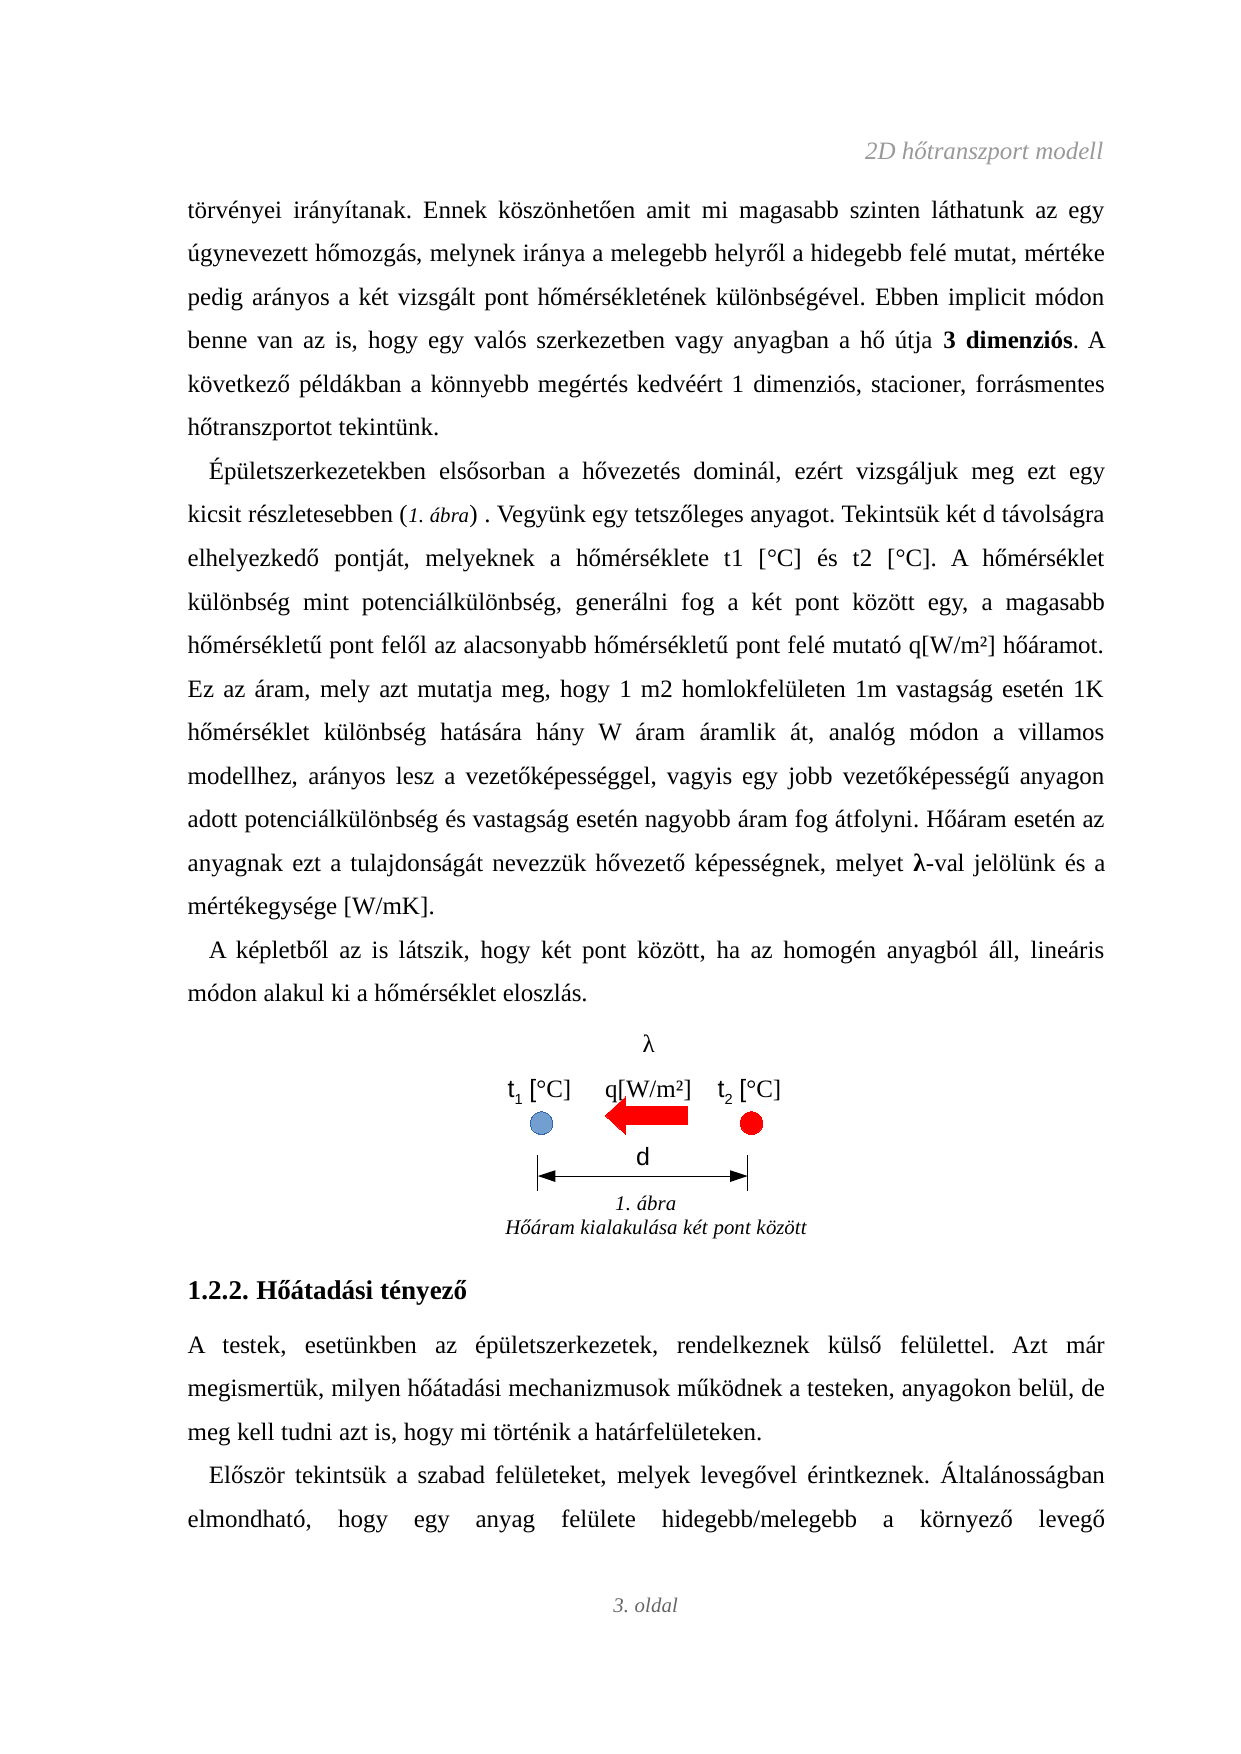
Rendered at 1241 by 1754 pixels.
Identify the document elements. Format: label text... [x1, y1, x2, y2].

text A képletből az is látszik, hogy két pont között, ha az homogén anyagból áll, lineáris módon alakul ki a hőmérséklet eloszlás. [187, 935, 1106, 1007]
text 1. ábra [187, 1191, 1106, 1214]
text Először tekintsük a szabad felületeket, melyek levegővel érintkeznek. Általánosságban elmondható, hogy egy anyag felülete hidegebb/melegebb a környező levegő [187, 1460, 1106, 1533]
text Hőáram kialakulása két pont között [187, 1214, 1106, 1239]
text törvényei irányítanak. Ennek köszönhetően amit mi magasabb szinten láthatunk az egy úgynevezett hőmozgás, melynek iránya a melegebb helyről a hidegebb felé mutat, mértéke pedig arányos a két vizsgált pont hőmérsékletének különbségével. Ebben implicit módon benne van az is, hogy egy valós szerkezetben vagy anyagban a hő útja 3 dimenziós. A következő példákban a könnyebb megértés kedvéért 1 dimenziós, stacioner, forrásmentes hőtranszportot tekintünk. [187, 194, 1106, 441]
text Épületszerkezetekben elsősorban a hővezetés dominál, ezért vizsgáljuk meg ezt egy kicsit részletesebben (1. ábra) . Vegyünk egy tetszőleges anyagot. Tekintsük két d távolságra elhelyezkedő pontját, melyeknek a hőmérséklete t1 [°C] és t2 [°C]. A hőmérséklet különbség mint potenciálkülönbség, generálni fog a két pont között egy, a magasabb hőmérsékletű pont felől az alacsonyabb hőmérsékletű pont felé mutató q[W/m²] hőáramot. Ez az áram, mely azt mutatja meg, hogy 1 m2 homlokfelületen 1m vastagság esetén 1K hőmérséklet különbség hatására hány W áram áramlik át, analóg módon a villamos modellhez, arányos lesz a vezetőképességgel, vagyis egy jobb vezetőképességű anyagon adott potenciálkülönbség és vastagság esetén nagyobb áram fog átfolyni. Hőáram esetén az anyagnak ezt a tulajdonságát nevezzük hővezető képességnek, melyet λ-val jelölünk és a mértékegysége [W/mK]. [187, 456, 1106, 920]
subtitle Hőátadási tényező [187, 1274, 1106, 1306]
text A testek, esetünkben az épületszerkezetek, rendelkeznek külső felülettel. Azt már megismertük, milyen hőátadási mechanizmusok működnek a testeken, anyagokon belül, de meg kell tudni azt is, hogy mi történik a határfelületeken. [187, 1329, 1106, 1446]
